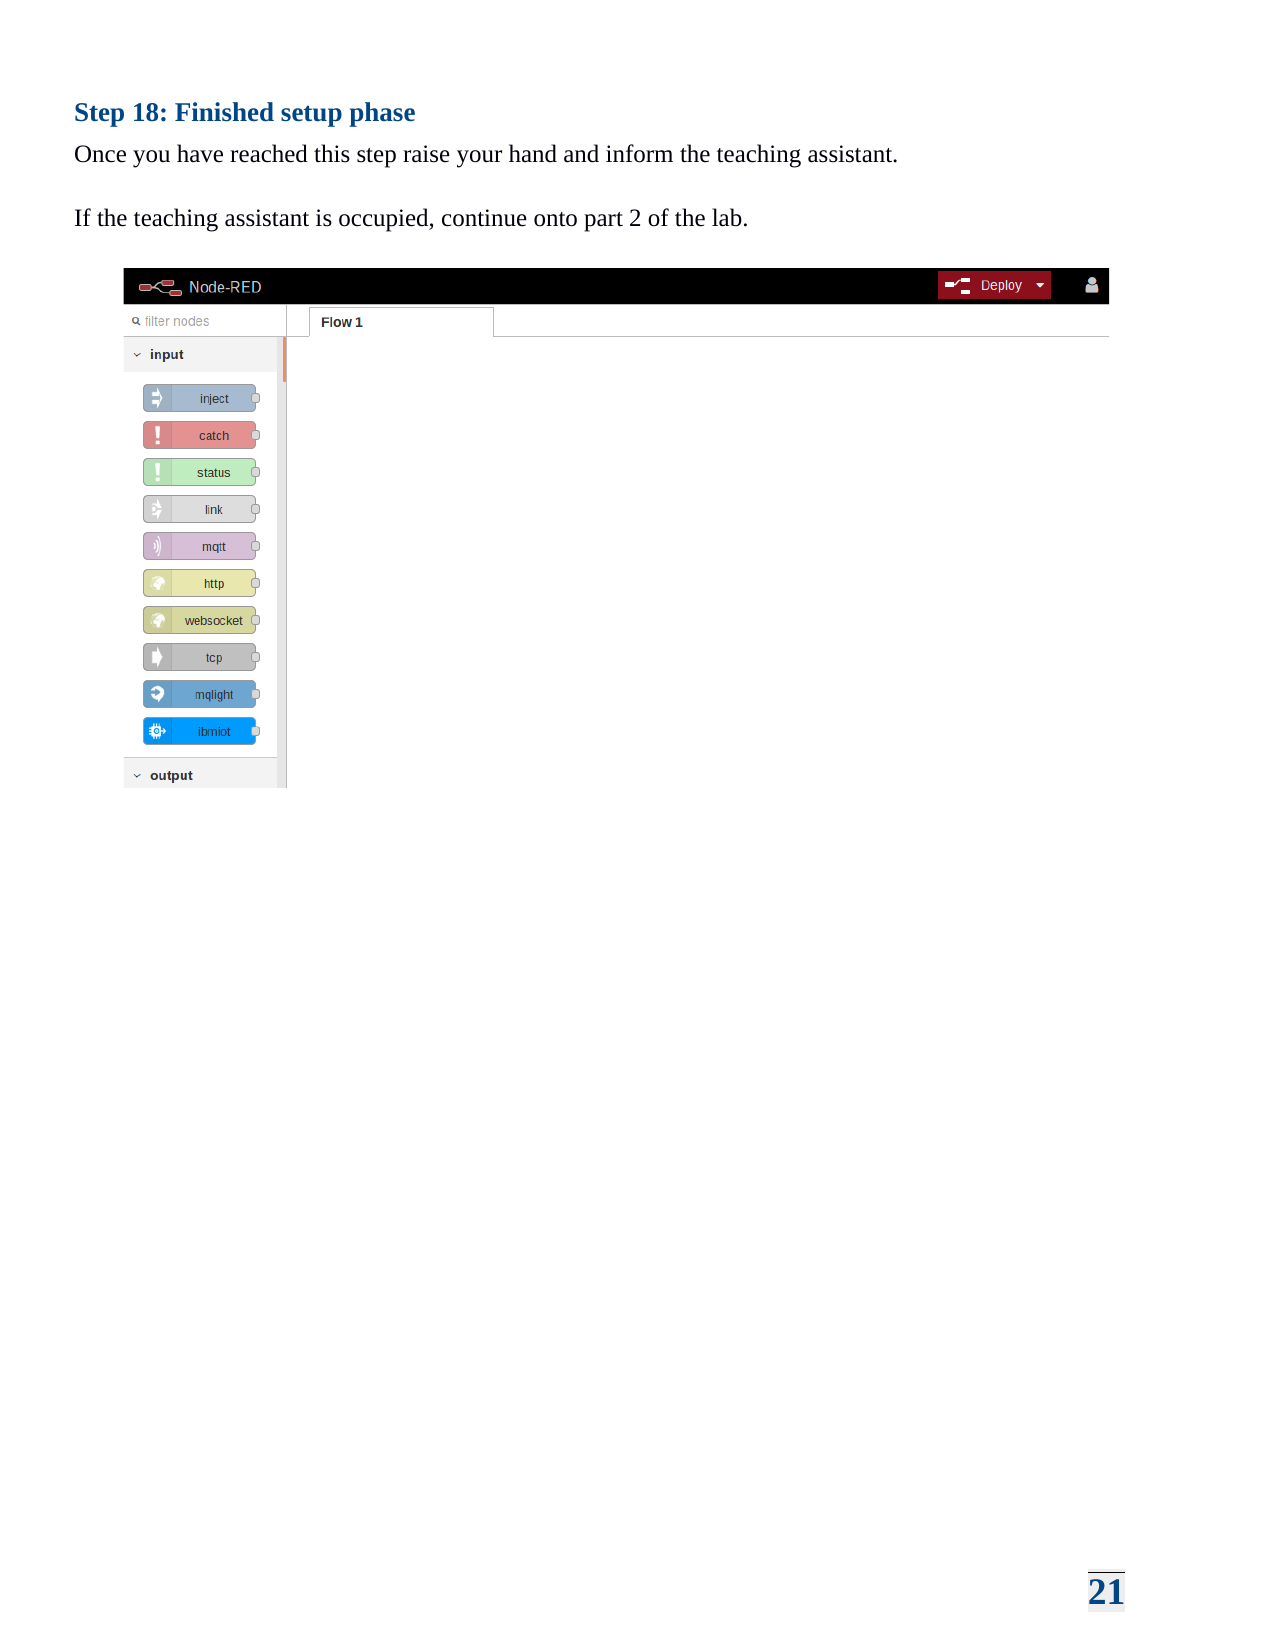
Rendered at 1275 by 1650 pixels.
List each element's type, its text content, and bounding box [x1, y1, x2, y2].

text Once you have reached this step raise your hand and inform the teaching assistant. [74, 139, 1125, 168]
picture [123, 268, 1110, 788]
subtitle Step 18: Finished setup phase [74, 96, 1125, 127]
text If the teaching assistant is occupied, continue onto part 2 of the lab. [74, 203, 1125, 231]
